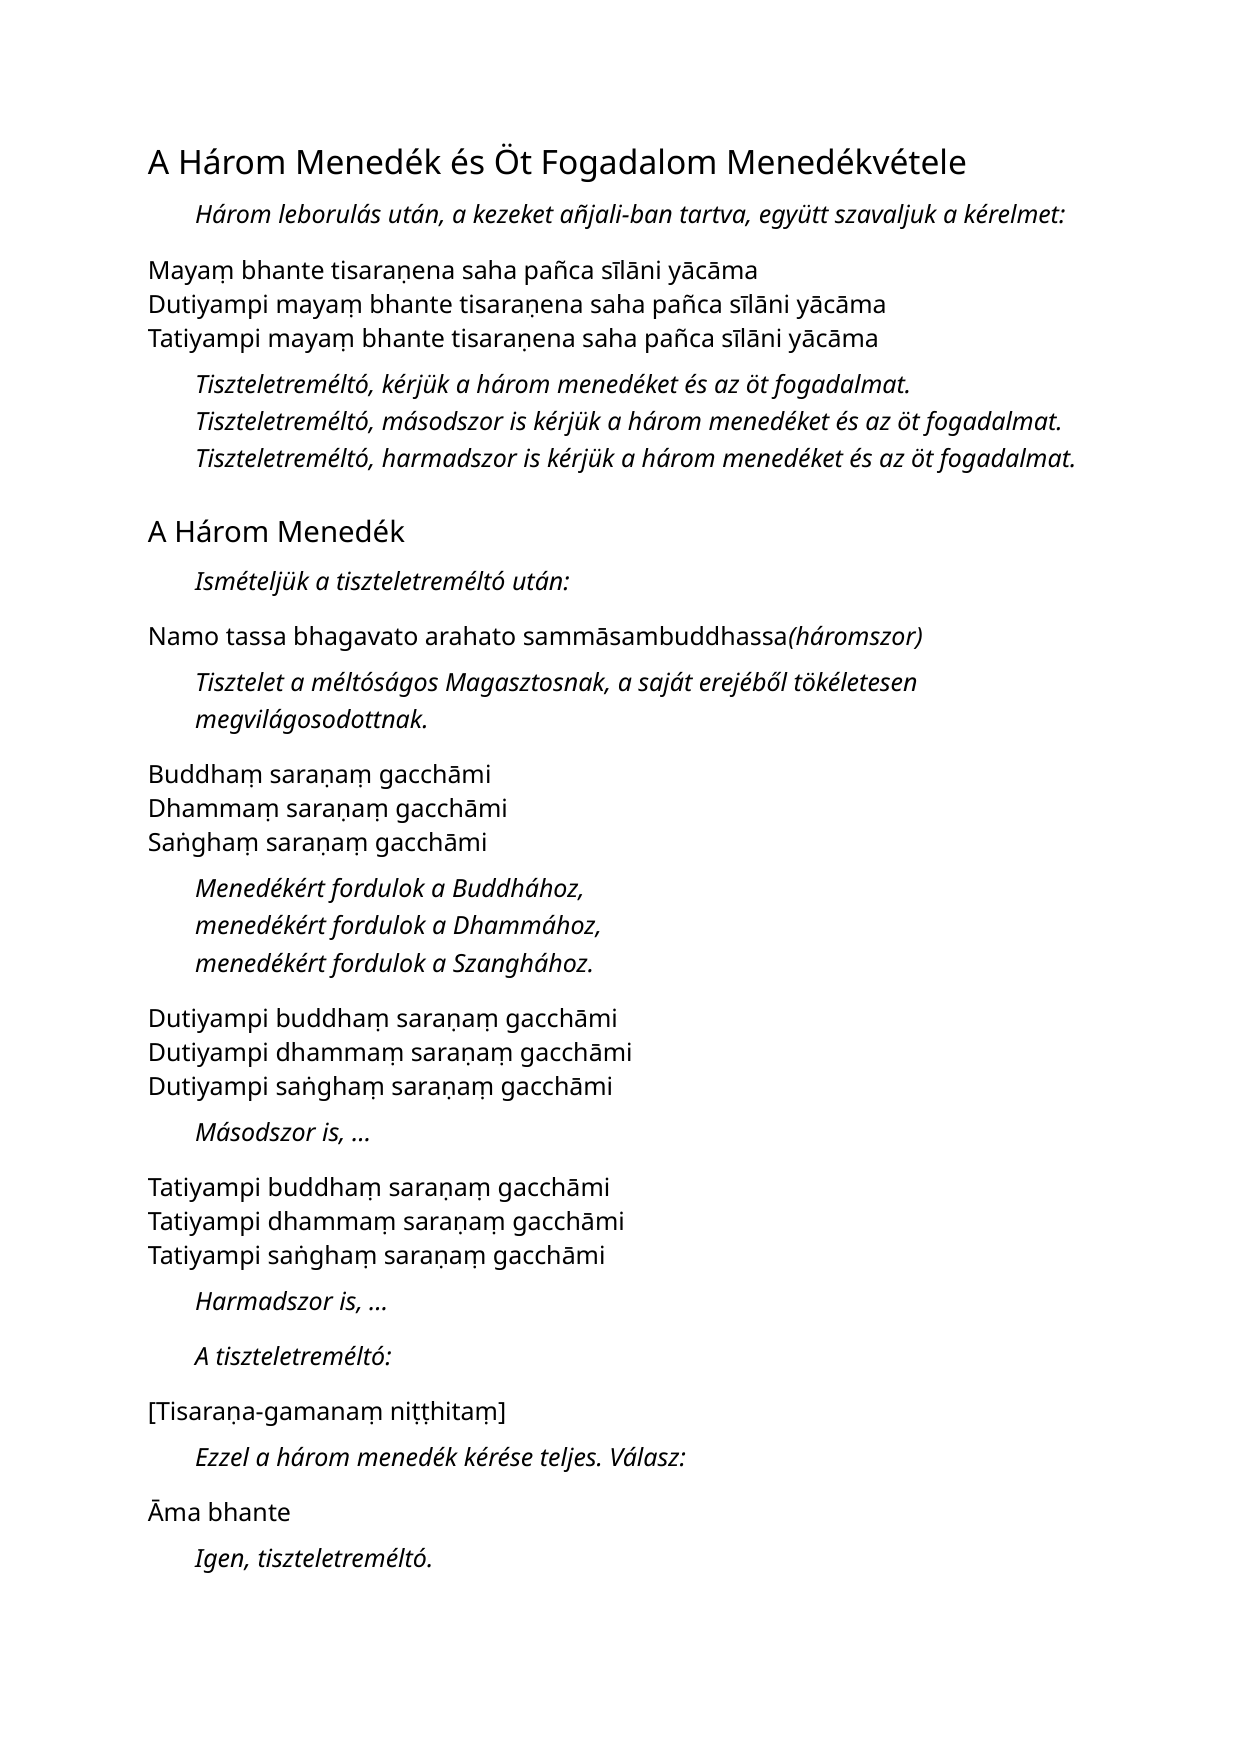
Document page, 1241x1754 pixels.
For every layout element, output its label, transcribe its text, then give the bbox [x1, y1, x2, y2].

text Dutiyampi buddhaṃ saraṇaṃ gacchāmi Dutiyampi dhammaṃ saraṇaṃ gacchāmi Dutiyampi saṅghaṃ saraṇaṃ gacchāmi [148, 1001, 1093, 1103]
text Másodszor is, … [195, 1114, 1093, 1148]
text Harmadszor is, … [195, 1283, 1093, 1318]
text Három leborulás után, a kezeket añjali-ban tartva, együtt szavaljuk a kérelmet: [195, 197, 1093, 231]
text Buddhaṃ saraṇaṃ gacchāmi Dhammaṃ saraṇaṃ gacchāmi Saṅghaṃ saraṇaṃ gacchāmi [148, 757, 1093, 859]
text Tisztelet a méltóságos Magasztosnak, a saját erejéből tökéletesen megvilágosodottnak. [195, 664, 1093, 736]
text Igen, tiszteletreméltó. [195, 1541, 1093, 1574]
text Tatiyampi buddhaṃ saraṇaṃ gacchāmi Tatiyampi dhammaṃ saraṇaṃ gacchāmi Tatiyampi saṅghaṃ saraṇaṃ gacchāmi [148, 1169, 1093, 1272]
text Ezzel a három menedék kérése teljes. Válasz: [195, 1439, 1093, 1474]
subtitle A Három Menedék és Öt Fogadalom Menedékvétele [148, 139, 1093, 185]
text Tiszteletreméltó, kérjük a három menedéket és az öt fogadalmat. Tiszteletreméltó, másodszor is kérjük a három menedéket és az öt fogadalmat. Tiszteletreméltó, harmadszor is kérjük a három menedéket és az öt fogadalmat. [195, 366, 1093, 475]
text Namo tassa bhagavato arahato sammāsambuddhassa (háromszor) [148, 618, 1093, 652]
text Mayaṃ bhante tisaraṇena saha pañca sīlāni yācāma Dutiyampi mayaṃ bhante tisaraṇena saha pañca sīlāni yācāma Tatiyampi mayaṃ bhante tisaraṇena saha pañca sīlāni yācāma [148, 252, 1093, 354]
text Āma bhante [148, 1495, 1093, 1529]
text A tiszteletreméltó: [195, 1339, 1093, 1373]
subtitle A Három Menedék [148, 511, 1093, 551]
text Menedékért fordulok a Buddhához, menedékért fordulok a Dhammához, menedékért fordulok a Szanghához. [195, 871, 1093, 979]
text Ismételjük a tiszteletreméltó után: [195, 563, 1093, 597]
text [Tisaraṇa-gamanaṃ niṭṭhitaṃ] [148, 1394, 1093, 1428]
